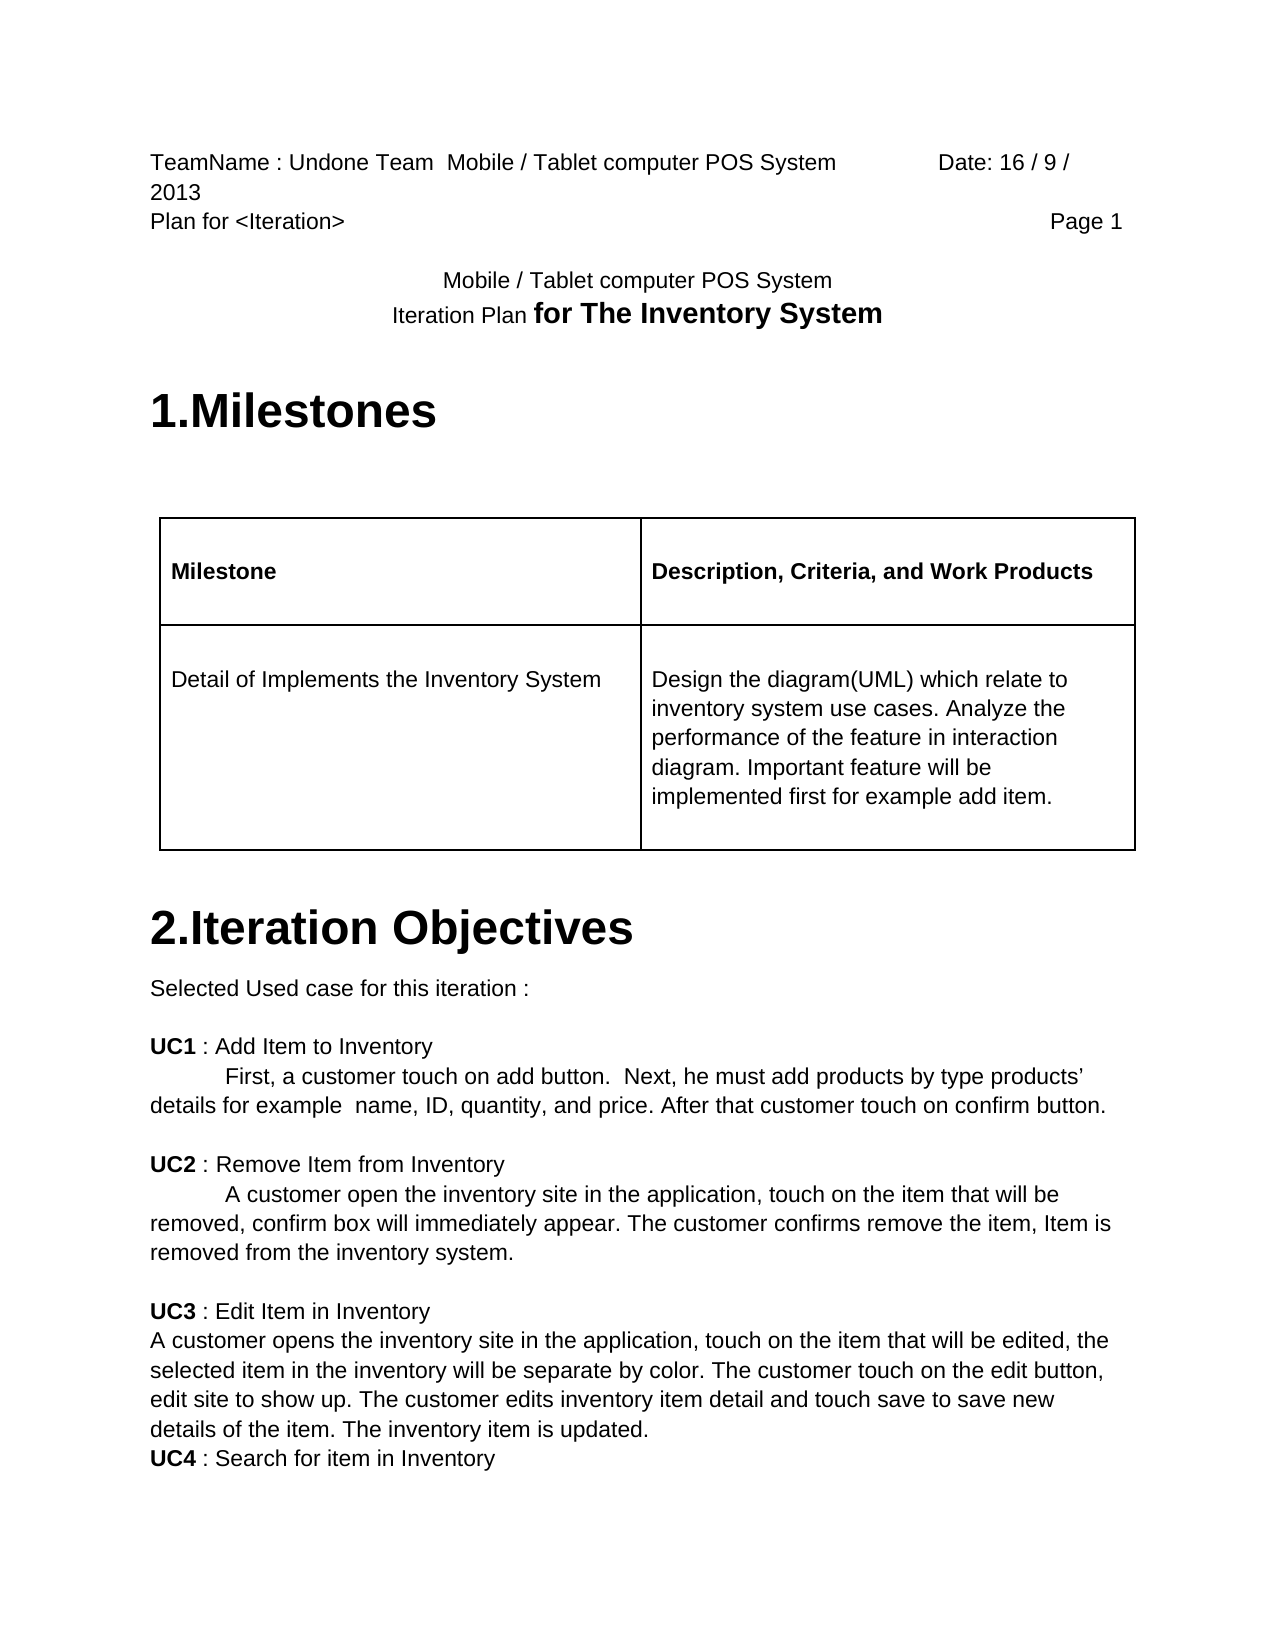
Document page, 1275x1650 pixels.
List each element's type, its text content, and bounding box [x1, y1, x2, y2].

text UC1 : Add Item to Inventory [150, 1034, 1125, 1060]
text Plan for <Iteration> Page 1 [150, 209, 1125, 234]
subtitle 1.Milestones [150, 384, 1125, 438]
text A customer opens the inventory site in the application, touch on the item that will be edited, the selected item in the inventory will be separate by color. The customer touch on the edit button, edit site to show up. The customer edits inventory item detail and touch save to save new details of the item. The inventory item is updated. [150, 1328, 1125, 1442]
text UC2 : Remove Item from Inventory [150, 1152, 1125, 1177]
text Iteration Plan for The Inventory System [150, 297, 1125, 329]
table_cell Detail of Implements the Inventory System [161, 626, 640, 849]
text Mobile / Tablet computer POS System [150, 267, 1125, 293]
subtitle 2.Iteration Objectives [150, 901, 1125, 955]
text Selected Used case for this iteration : [150, 975, 1125, 1001]
table_header Milestone [161, 519, 640, 624]
table_cell Design the diagram(UML) which relate to inventory system use cases. Analyze the performance of the feature in interaction diagram. Important feature will be implemented first for example add item. [642, 626, 1134, 849]
text A customer open the inventory site in the application, touch on the item that will be removed, confirm box will immediately appear. The customer confirms remove the item, Item is removed from the inventory system. [150, 1181, 1125, 1266]
text UC4 : Search for item in Inventory [150, 1446, 1125, 1471]
text TeamName : Undone Team Mobile / Tablet computer POS System Date: 16 / 9 / 2013 [150, 150, 1125, 205]
text UC3 : Edit Item in Inventory [150, 1299, 1125, 1324]
table_header Description, Criteria, and Work Products [642, 519, 1134, 624]
text First, a customer touch on add button. Next, he must add products by type products’ details for example name, ID, quantity, and price. After that customer touch on confirm button. [150, 1063, 1125, 1118]
